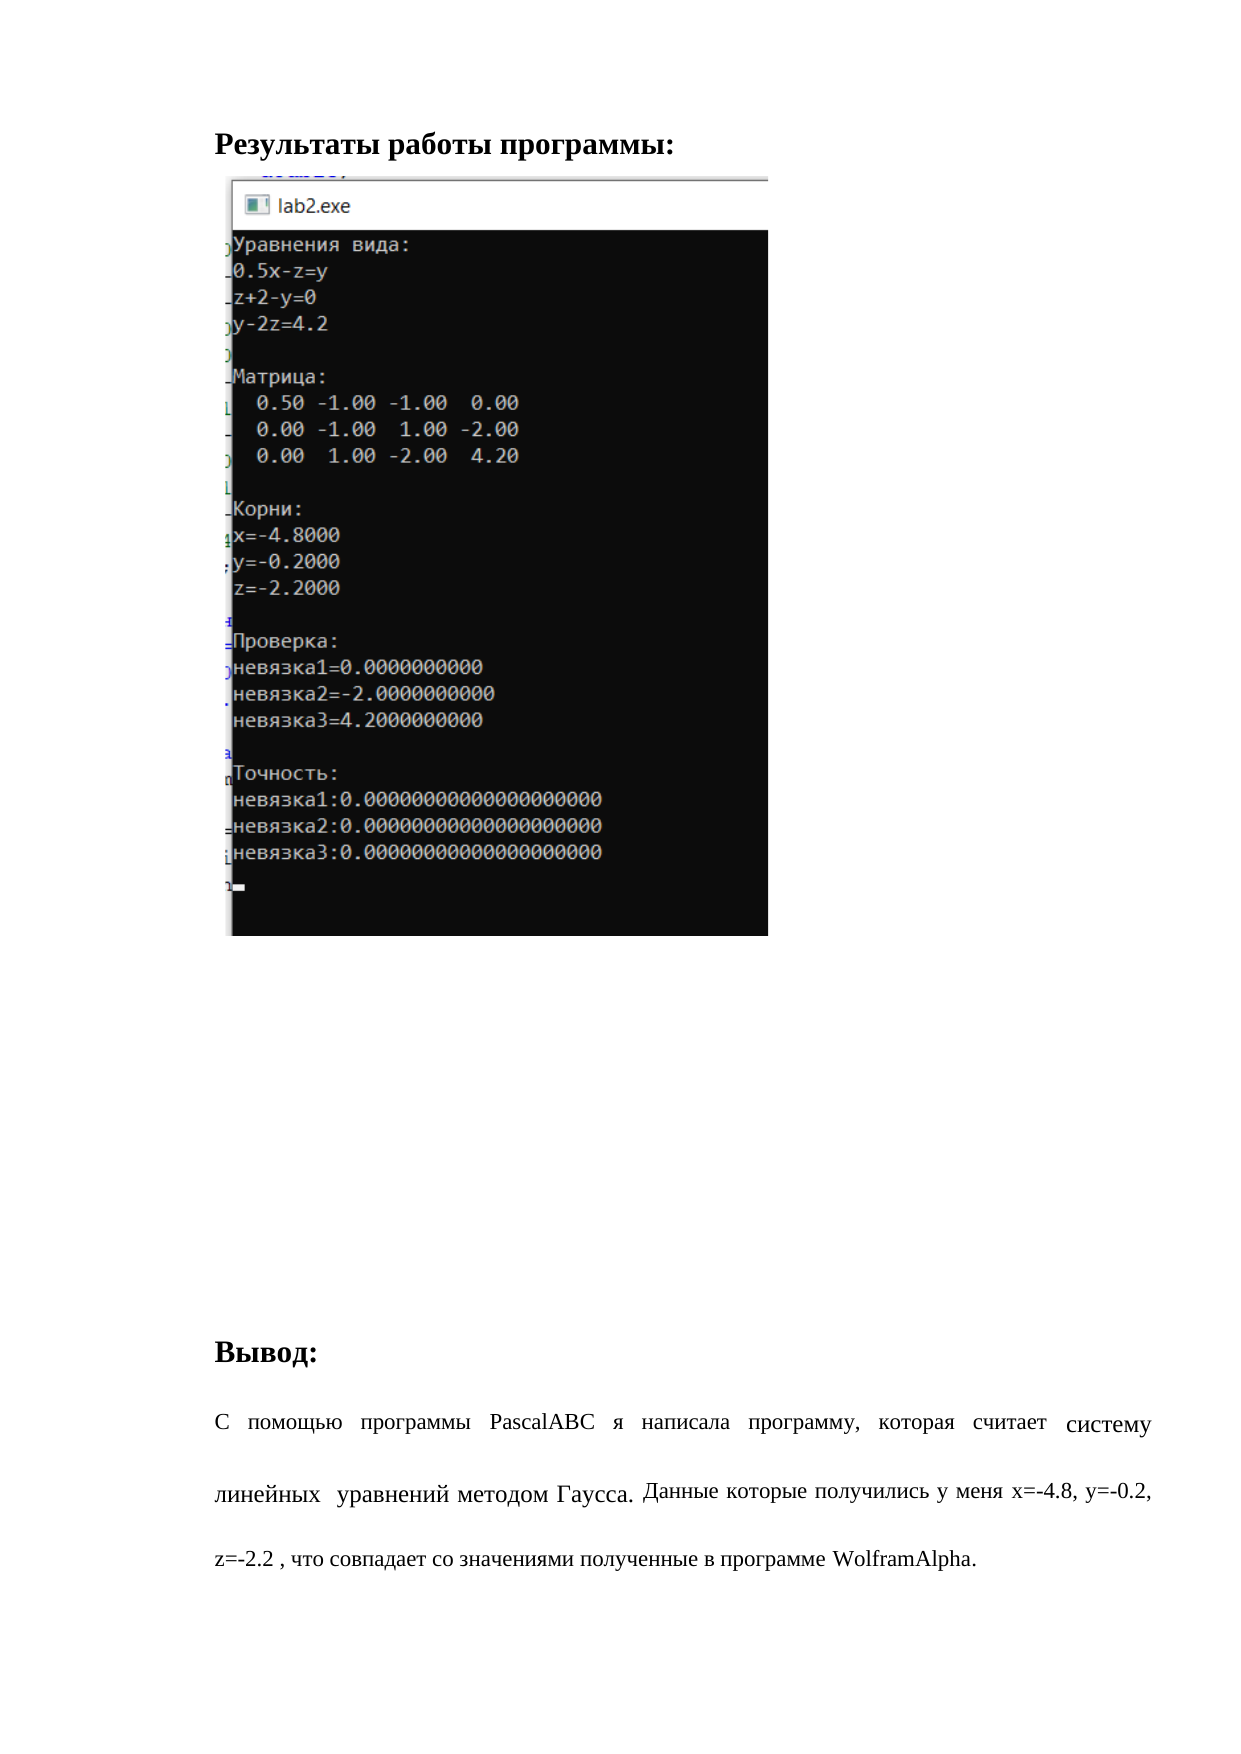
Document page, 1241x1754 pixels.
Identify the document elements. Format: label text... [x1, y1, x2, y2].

text Bывод: [214, 1282, 1152, 1369]
text С помощью программы PascalABC я написала программу, которая считает систему линейных уравнений методом Гаусса. Данные которые получились у меня x=-4.8, y=-0.2, z=-2.2 , что совпадает со значениями полученные в программе WolframAlpha. [214, 1369, 1152, 1571]
text Результаты работы программы: [214, 75, 1152, 161]
